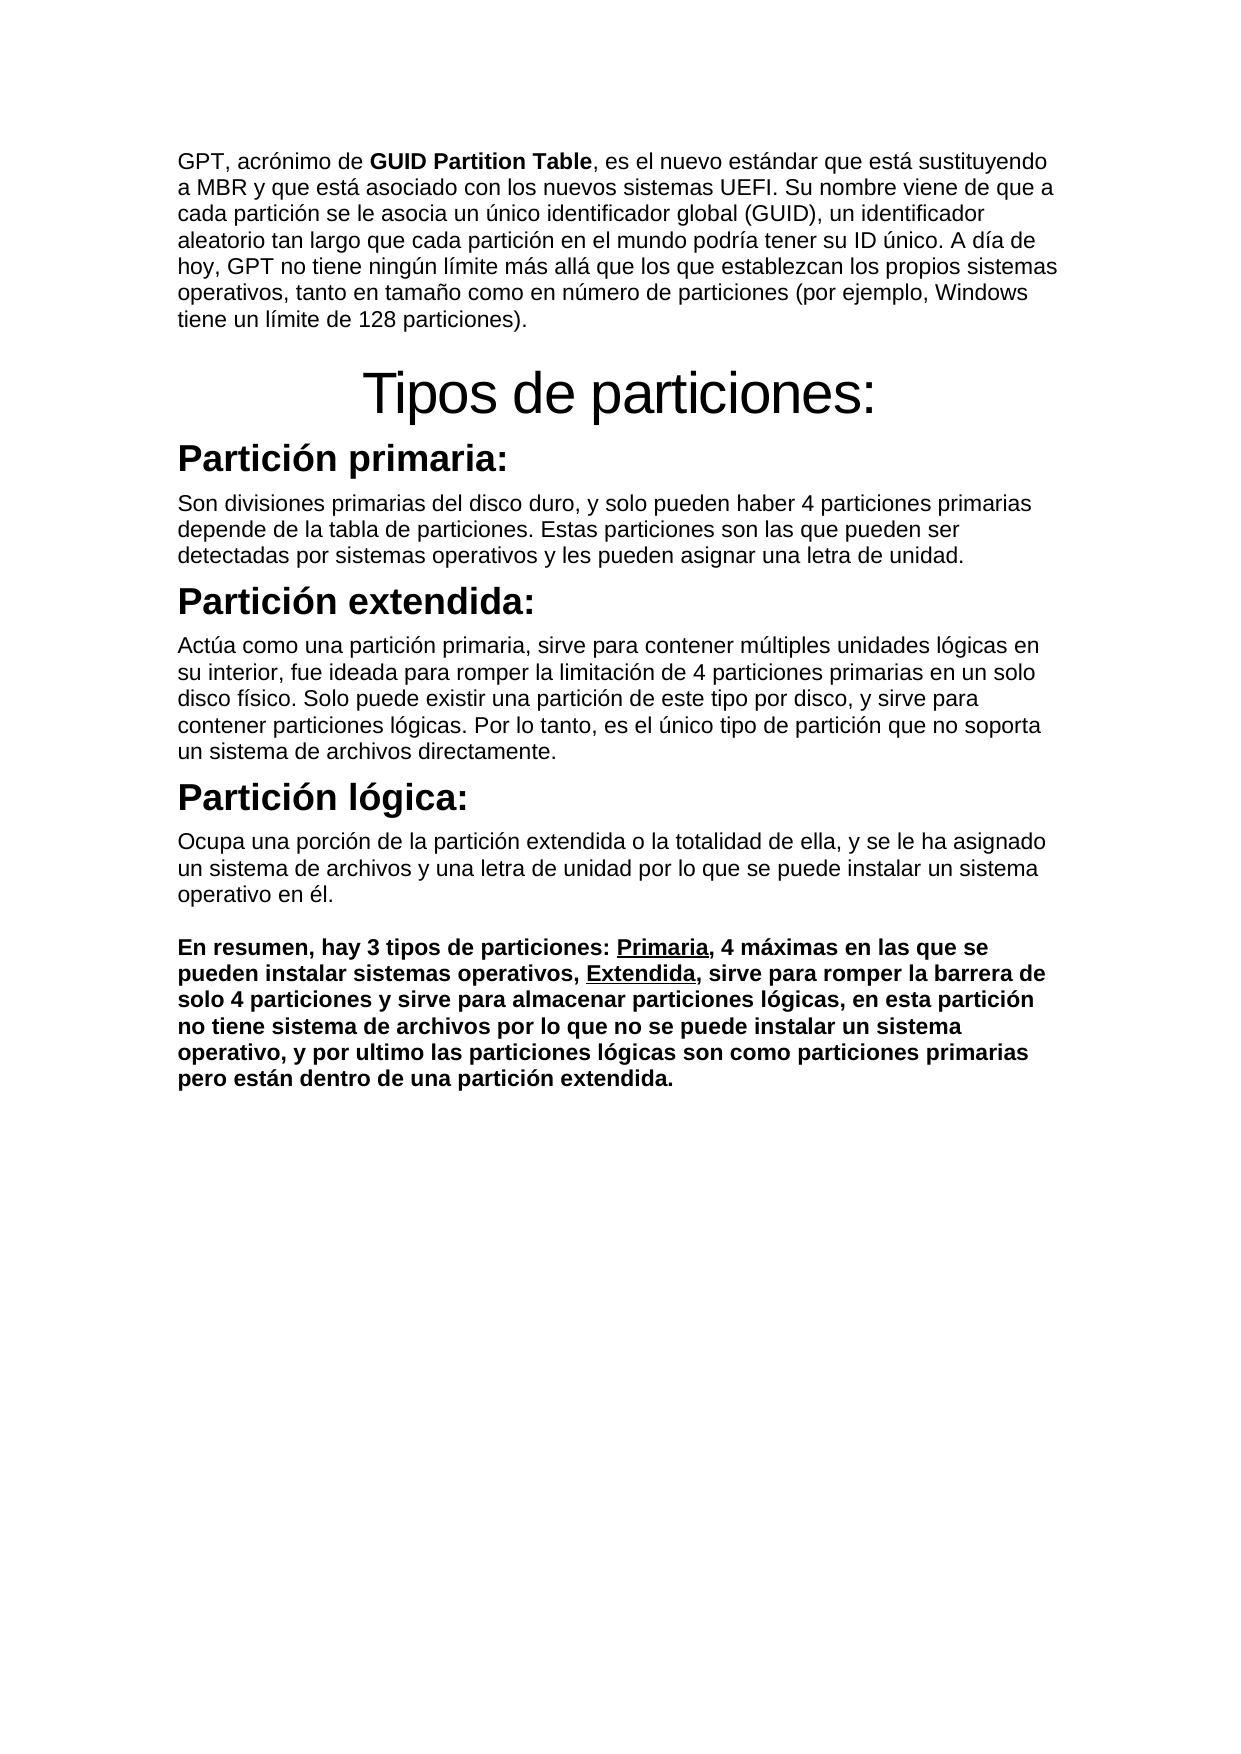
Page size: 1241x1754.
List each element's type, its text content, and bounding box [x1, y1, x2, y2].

subtitle Partición extendida: [177, 579, 1063, 622]
text Actúa como una partición primaria, sirve para contener múltiples unidades lógicas en su interior, fue ideada para romper la limitación de 4 particiones primarias en un solo disco físico. Solo puede existir una partición de este tipo por disco, y sirve para contener particiones lógicas. Por lo tanto, es el único tipo de partición que no soporta un sistema de archivos directamente. [177, 632, 1063, 764]
text Son divisiones primarias del disco duro, y solo pueden haber 4 particiones primarias depende de la tabla de particiones. Estas particiones son las que pueden ser detectadas por sistemas operativos y les pueden asignar una letra de unidad. [177, 489, 1063, 568]
text Ocupa una porción de la partición extendida o la totalidad de ella, y se le ha asignado un sistema de archivos y una letra de unidad por lo que se puede instalar un sistema operativo en él. [177, 828, 1063, 907]
text Tipos de particiones: [177, 358, 1063, 426]
text GPT, acrónimo de GUID Partition Table, es el nuevo estándar que está sustituyendo a MBR y que está asociado con los nuevos sistemas UEFI. Su nombre viene de que a cada partición se le asocia un único identificador global (GUID), un identificador aleatorio tan largo que cada partición en el mundo podría tener su ID único. A día de hoy, GPT no tiene ningún límite más allá que los que establezcan los propios sistemas operativos, tanto en tamaño como en número de particiones (por ejemplo, Windows tiene un límite de 128 particiones). [177, 148, 1063, 332]
subtitle Partición primaria: [177, 436, 1063, 479]
text En resumen, hay 3 tipos de particiones: Primaria, 4 máximas en las que se pueden instalar sistemas operativos, Extendida, sirve para romper la barrera de solo 4 particiones y sirve para almacenar particiones lógicas, en esta partición no tiene sistema de archivos por lo que no se puede instalar un sistema operativo, y por ultimo las particiones lógicas son como particiones primarias pero están dentro de una partición extendida. [177, 934, 1063, 1092]
subtitle Partición lógica: [177, 775, 1063, 818]
